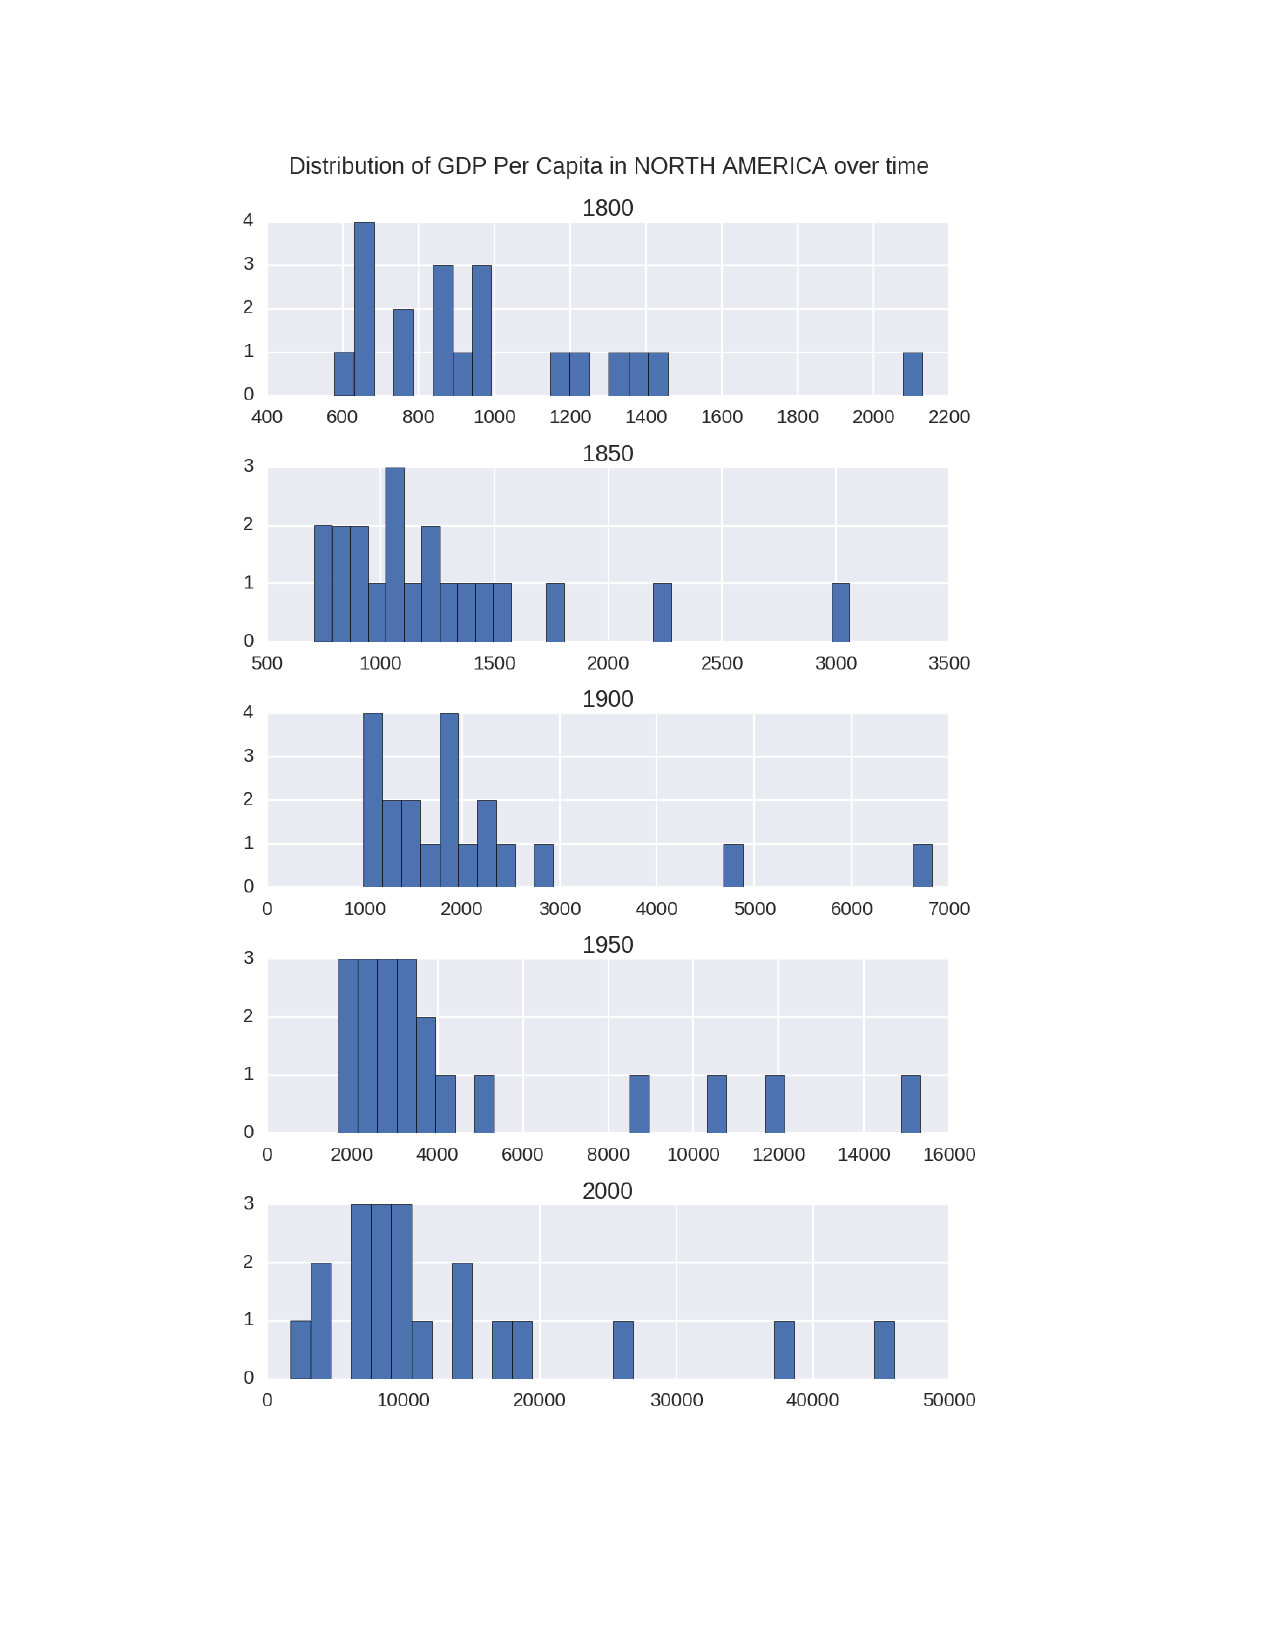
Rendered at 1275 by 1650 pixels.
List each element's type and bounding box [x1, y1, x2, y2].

picture [217, 130, 1001, 1432]
